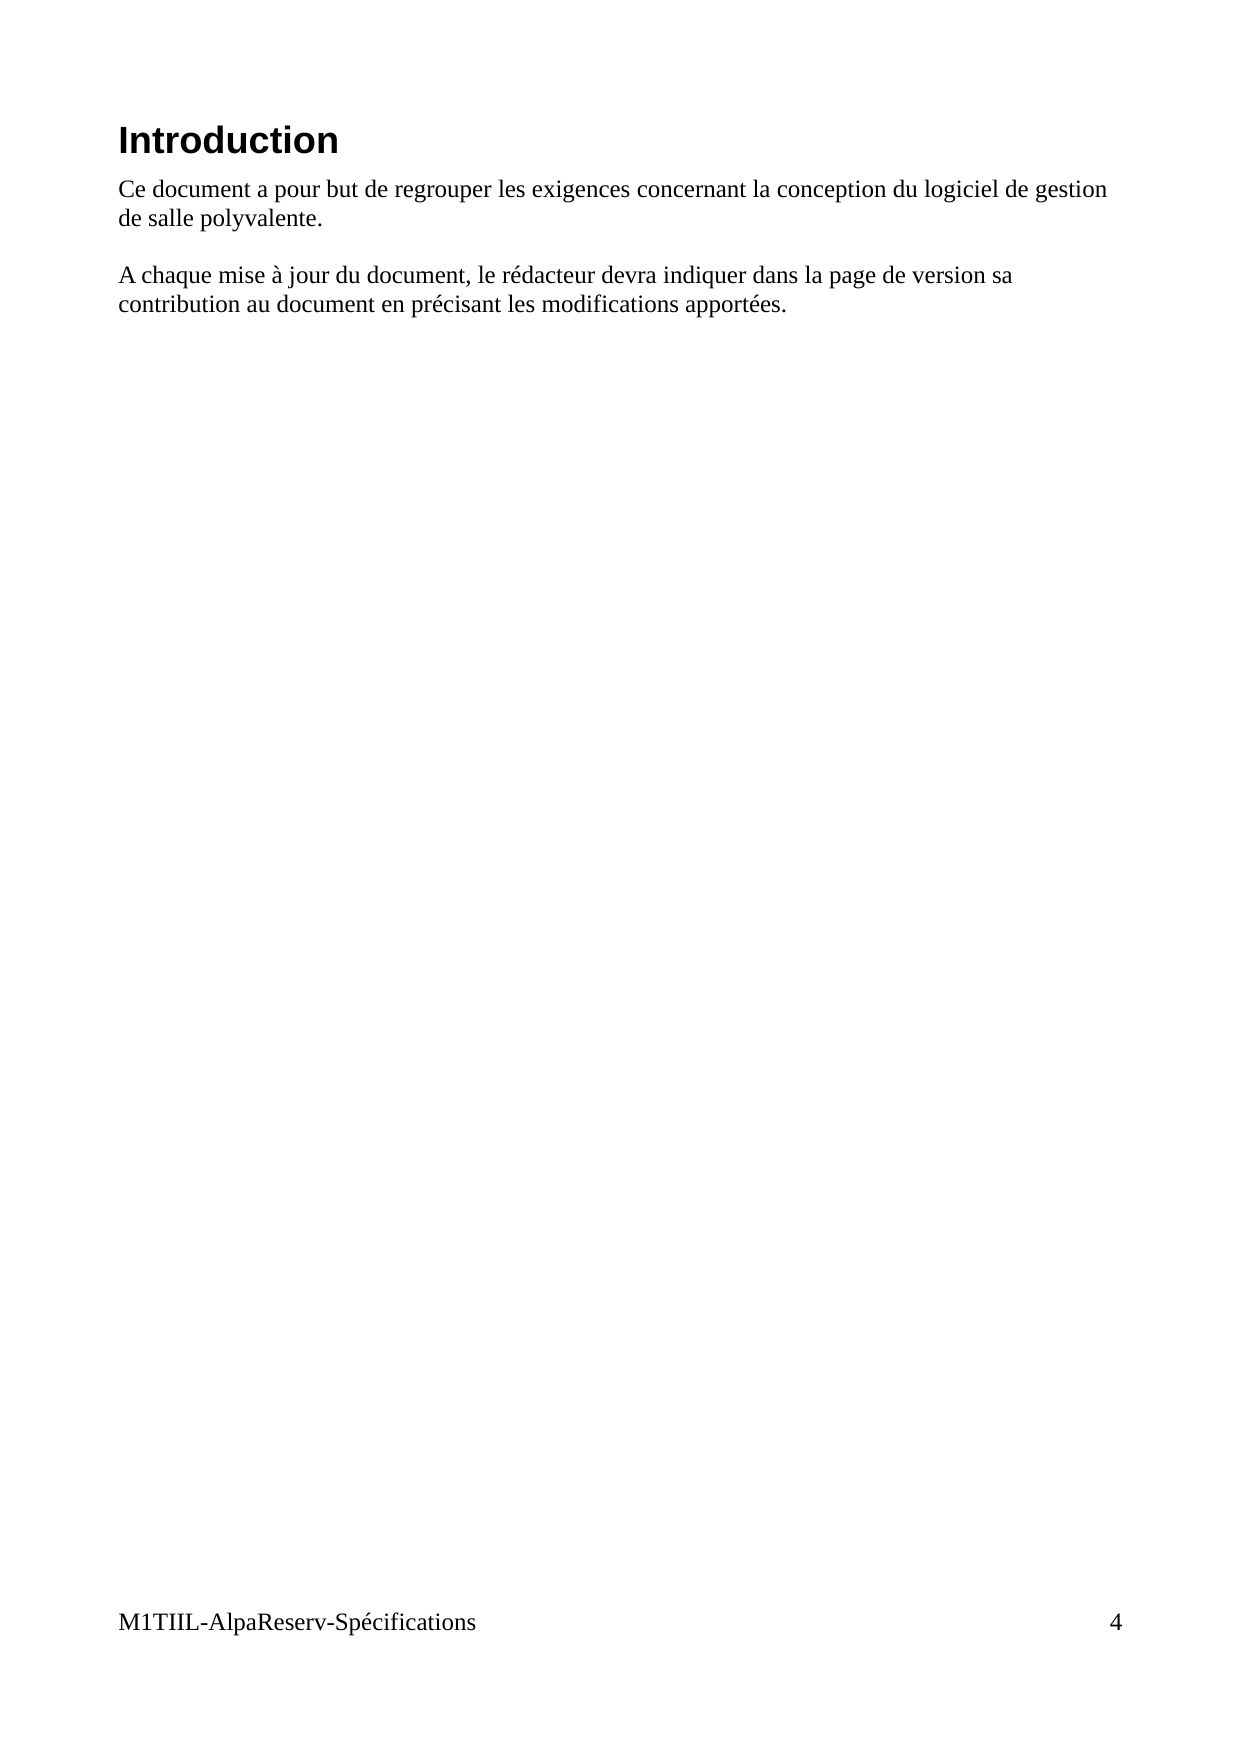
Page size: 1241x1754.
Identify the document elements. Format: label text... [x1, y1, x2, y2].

text Ce document a pour but de regrouper les exigences concernant la conception du logiciel de gestion de salle polyvalente. [118, 174, 1122, 232]
subtitle Introduction [118, 118, 1122, 162]
text A chaque mise à jour du document, le rédacteur devra indiquer dans la page de version sa contribution au document en précisant les modifications apportées. [118, 261, 1122, 318]
